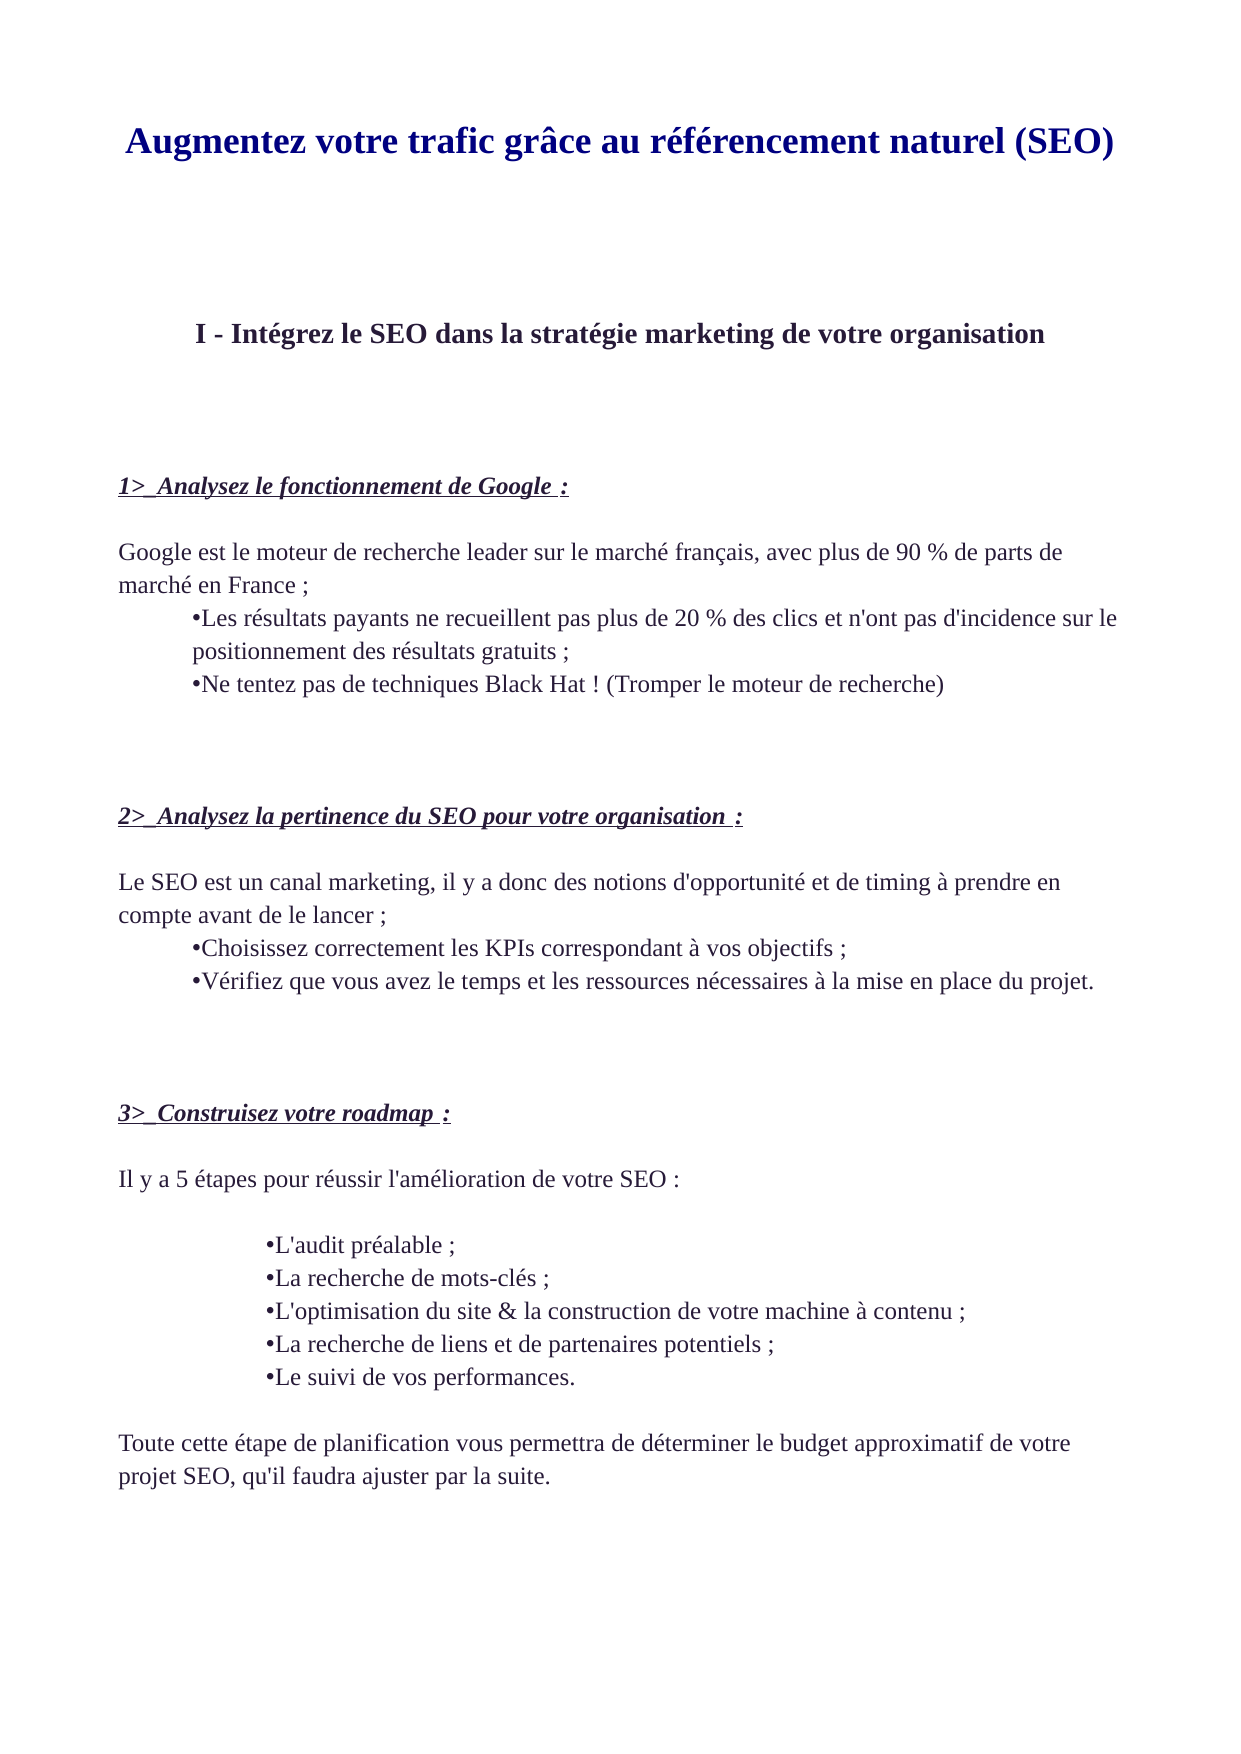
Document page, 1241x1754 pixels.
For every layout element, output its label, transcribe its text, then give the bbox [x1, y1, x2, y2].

text 3>_Construisez votre roadmap : [118, 1098, 1122, 1127]
list Ne tentez pas de techniques Black Hat ! (Tromper le moteur de recherche) [118, 669, 1122, 698]
list L'optimisation du site & la construction de votre machine à contenu ; [118, 1296, 1122, 1325]
text I - Intégrez le SEO dans la stratégie marketing de votre organisation [118, 317, 1122, 350]
list Les résultats payants ne recueillent pas plus de 20 % des clics et n'ont pas d'incidence sur le positionnement des résultats gratuits ; [118, 603, 1122, 664]
text Il y a 5 étapes pour réussir l'amélioration de votre SEO : [118, 1164, 1122, 1193]
list La recherche de mots-clés ; [118, 1263, 1122, 1292]
list Choisissez correctement les KPIs correspondant à vos objectifs ; [118, 933, 1122, 962]
text Le SEO est un canal marketing, il y a donc des notions d'opportunité et de timing à prendre en compte avant de le lancer ; [118, 867, 1122, 929]
text Toute cette étape de planification vous permettra de déterminer le budget approximatif de votre projet SEO, qu'il faudra ajuster par la suite. [118, 1428, 1122, 1490]
subtitle 2>_Analysez la pertinence du SEO pour votre organisation : [118, 801, 1122, 830]
subtitle 1>_Analysez le fonctionnement de Google : [118, 471, 1122, 499]
text Google est le moteur de recherche leader sur le marché français, avec plus de 90 % de parts de marché en France ; [118, 537, 1122, 598]
list La recherche de liens et de partenaires potentiels ; [118, 1329, 1122, 1358]
list Vérifiez que vous avez le temps et les ressources nécessaires à la mise en place du projet. [118, 966, 1122, 995]
list L'audit préalable ; [118, 1230, 1122, 1259]
list Le suivi de vos performances. [118, 1362, 1122, 1391]
subtitle Augmentez votre trafic grâce au référencement naturel (SEO) [118, 118, 1122, 161]
